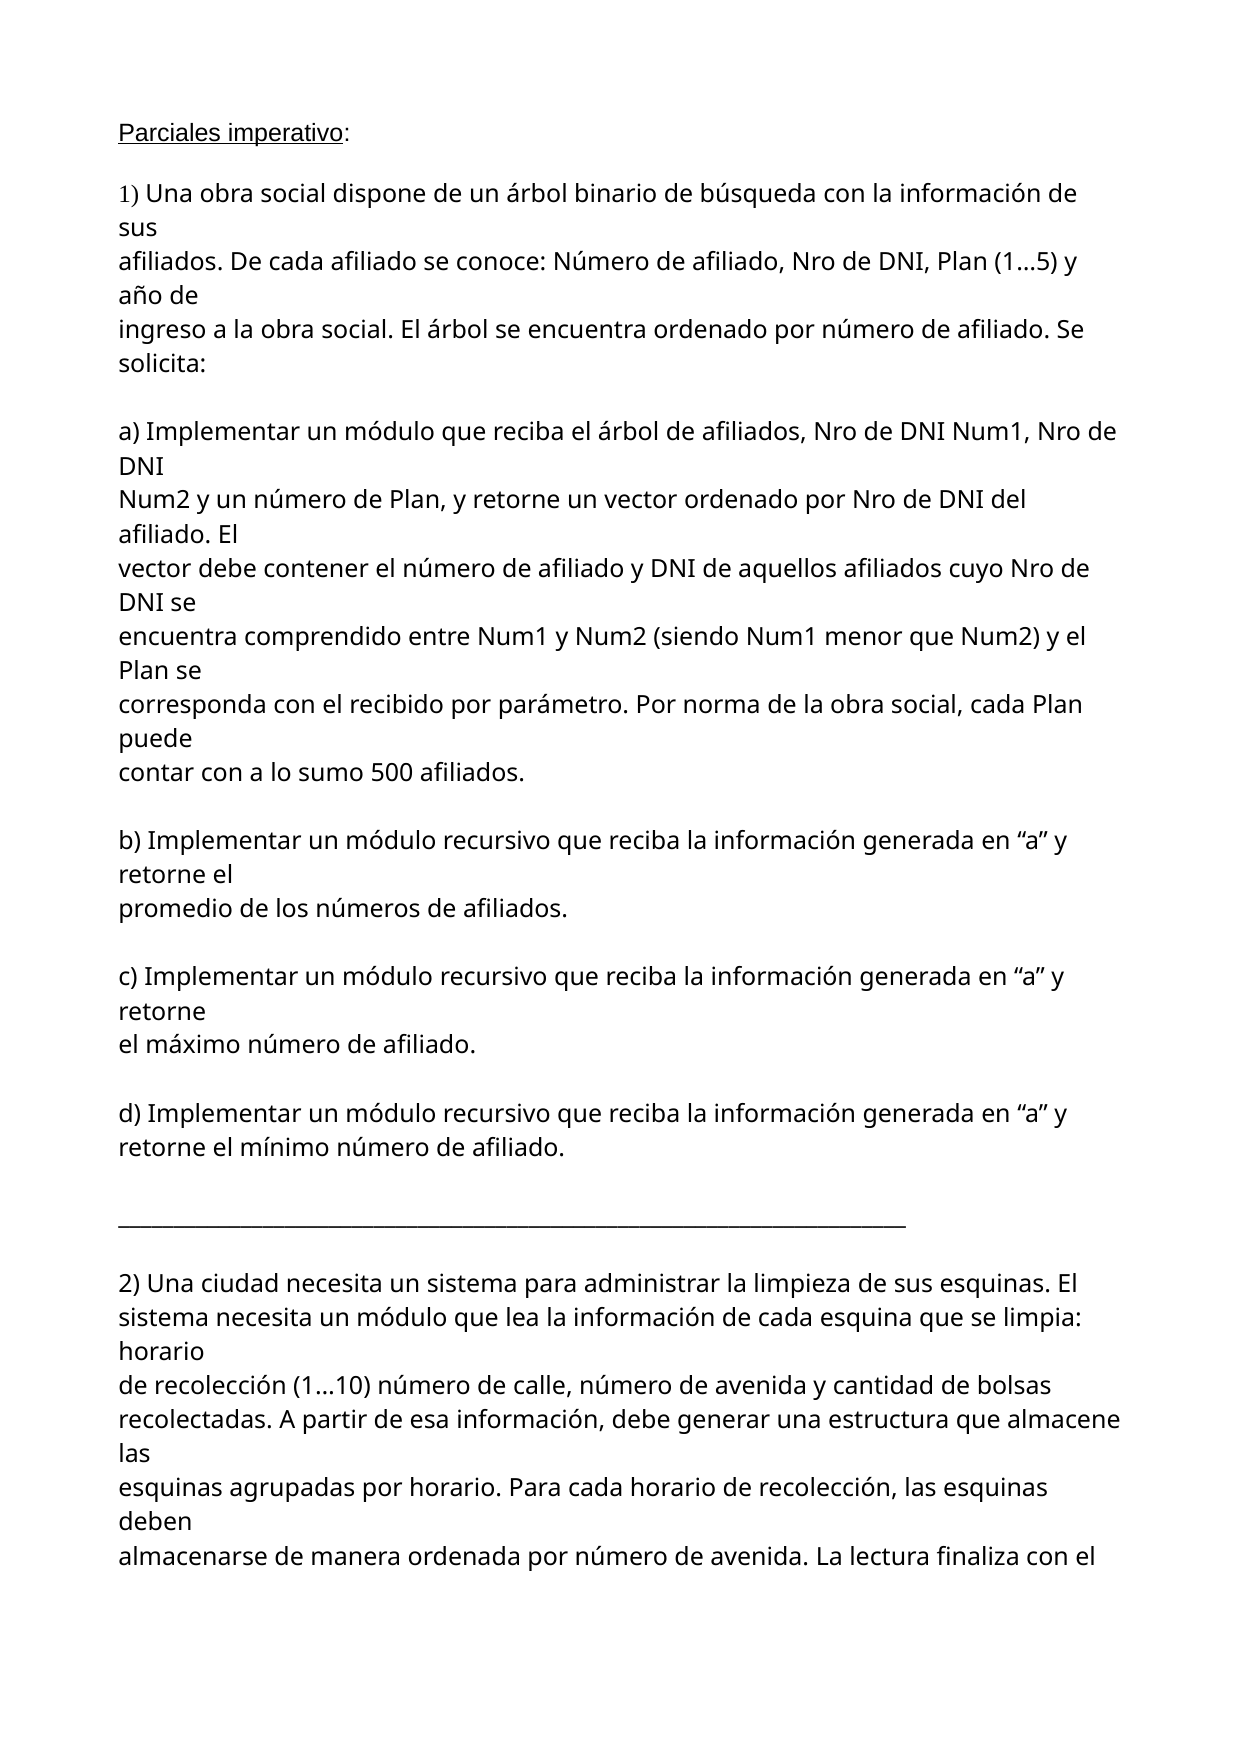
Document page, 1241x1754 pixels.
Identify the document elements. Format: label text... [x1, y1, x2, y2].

text corresponda con el recibido por parámetro. Por norma de la obra social, cada Plan puede [118, 687, 1122, 755]
text solicita: [118, 346, 1122, 414]
text esquinas agrupadas por horario. Para cada horario de recolección, las esquinas deben [118, 1470, 1122, 1538]
text ingreso a la obra social. El árbol se encuentra ordenado por número de afiliado. Se [118, 312, 1122, 346]
text Num2 y un número de Plan, y retorne un vector ordenado por Nro de DNI del afiliado. El [118, 482, 1122, 550]
text promedio de los números de afiliados. c) Implementar un módulo recursivo que reciba la información generada en “a” y retorne [118, 891, 1122, 1027]
text recolectadas. A partir de esa información, debe generar una estructura que almacene las [118, 1402, 1122, 1470]
text afiliados. De cada afiliado se conoce: Número de afiliado, Nro de DNI, Plan (1…5) y año de [118, 244, 1122, 312]
text vector debe contener el número de afiliado y DNI de aquellos afiliados cuyo Nro de DNI se [118, 550, 1122, 618]
text sistema necesita un módulo que lea la información de cada esquina que se limpia: horario [118, 1300, 1122, 1368]
text el máximo número de afiliado. d) Implementar un módulo recursivo que reciba la información generada en “a” y retorne el mínimo número de afiliado. _______________________________________________________________________ 2) Una ciudad necesita un sistema para administrar la limpieza de sus esquinas. El [118, 1027, 1122, 1300]
text almacenarse de manera ordenada por número de avenida. La lectura finaliza con el [118, 1538, 1122, 1572]
text encuentra comprendido entre Num1 y Num2 (siendo Num1 menor que Num2) y el Plan se [118, 618, 1122, 687]
text Parciales imperativo: 1) Una obra social dispone de un árbol binario de búsqueda con la información de sus [118, 118, 1122, 244]
text a) Implementar un módulo que reciba el árbol de afiliados, Nro de DNI Num1, Nro de DNI [118, 414, 1122, 482]
text de recolección (1…10) número de calle, número de avenida y cantidad de bolsas [118, 1368, 1122, 1402]
text contar con a lo sumo 500 afiliados. b) Implementar un módulo recursivo que reciba la información generada en “a” y retorne el [118, 755, 1122, 891]
